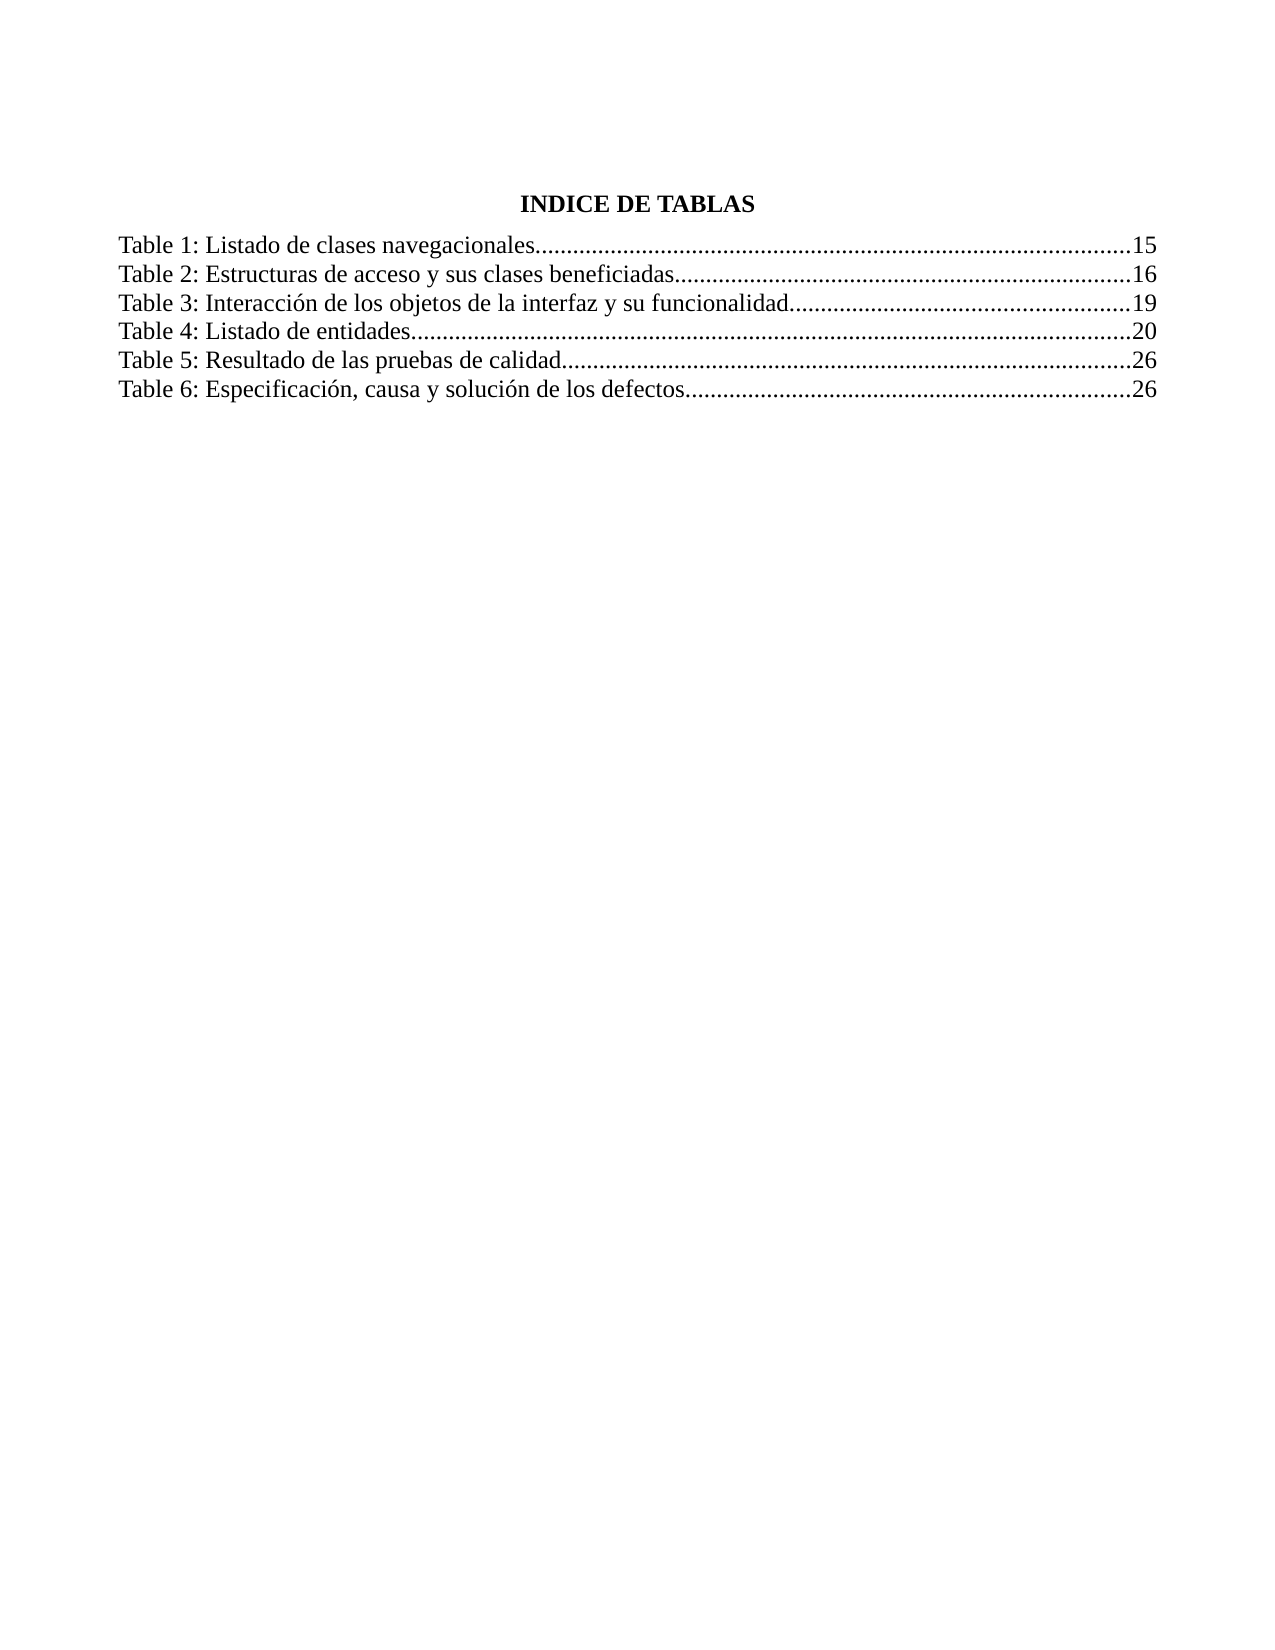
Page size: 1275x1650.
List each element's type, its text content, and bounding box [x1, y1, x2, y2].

text Table 6: Especificación, causa y solución de los defectos. 26 [118, 374, 1157, 403]
text INDICE DE TABLAS [118, 189, 1157, 218]
text Table 2: Estructuras de acceso y sus clases beneficiadas. 16 [118, 259, 1157, 288]
text Table 1: Listado de clases navegacionales. 15 [118, 230, 1157, 259]
text Table 5: Resultado de las pruebas de calidad. 26 [118, 345, 1157, 374]
text Table 3: Interacción de los objetos de la interfaz y su funcionalidad. 19 [118, 288, 1157, 316]
text Table 4: Listado de entidades. 20 [118, 316, 1157, 345]
